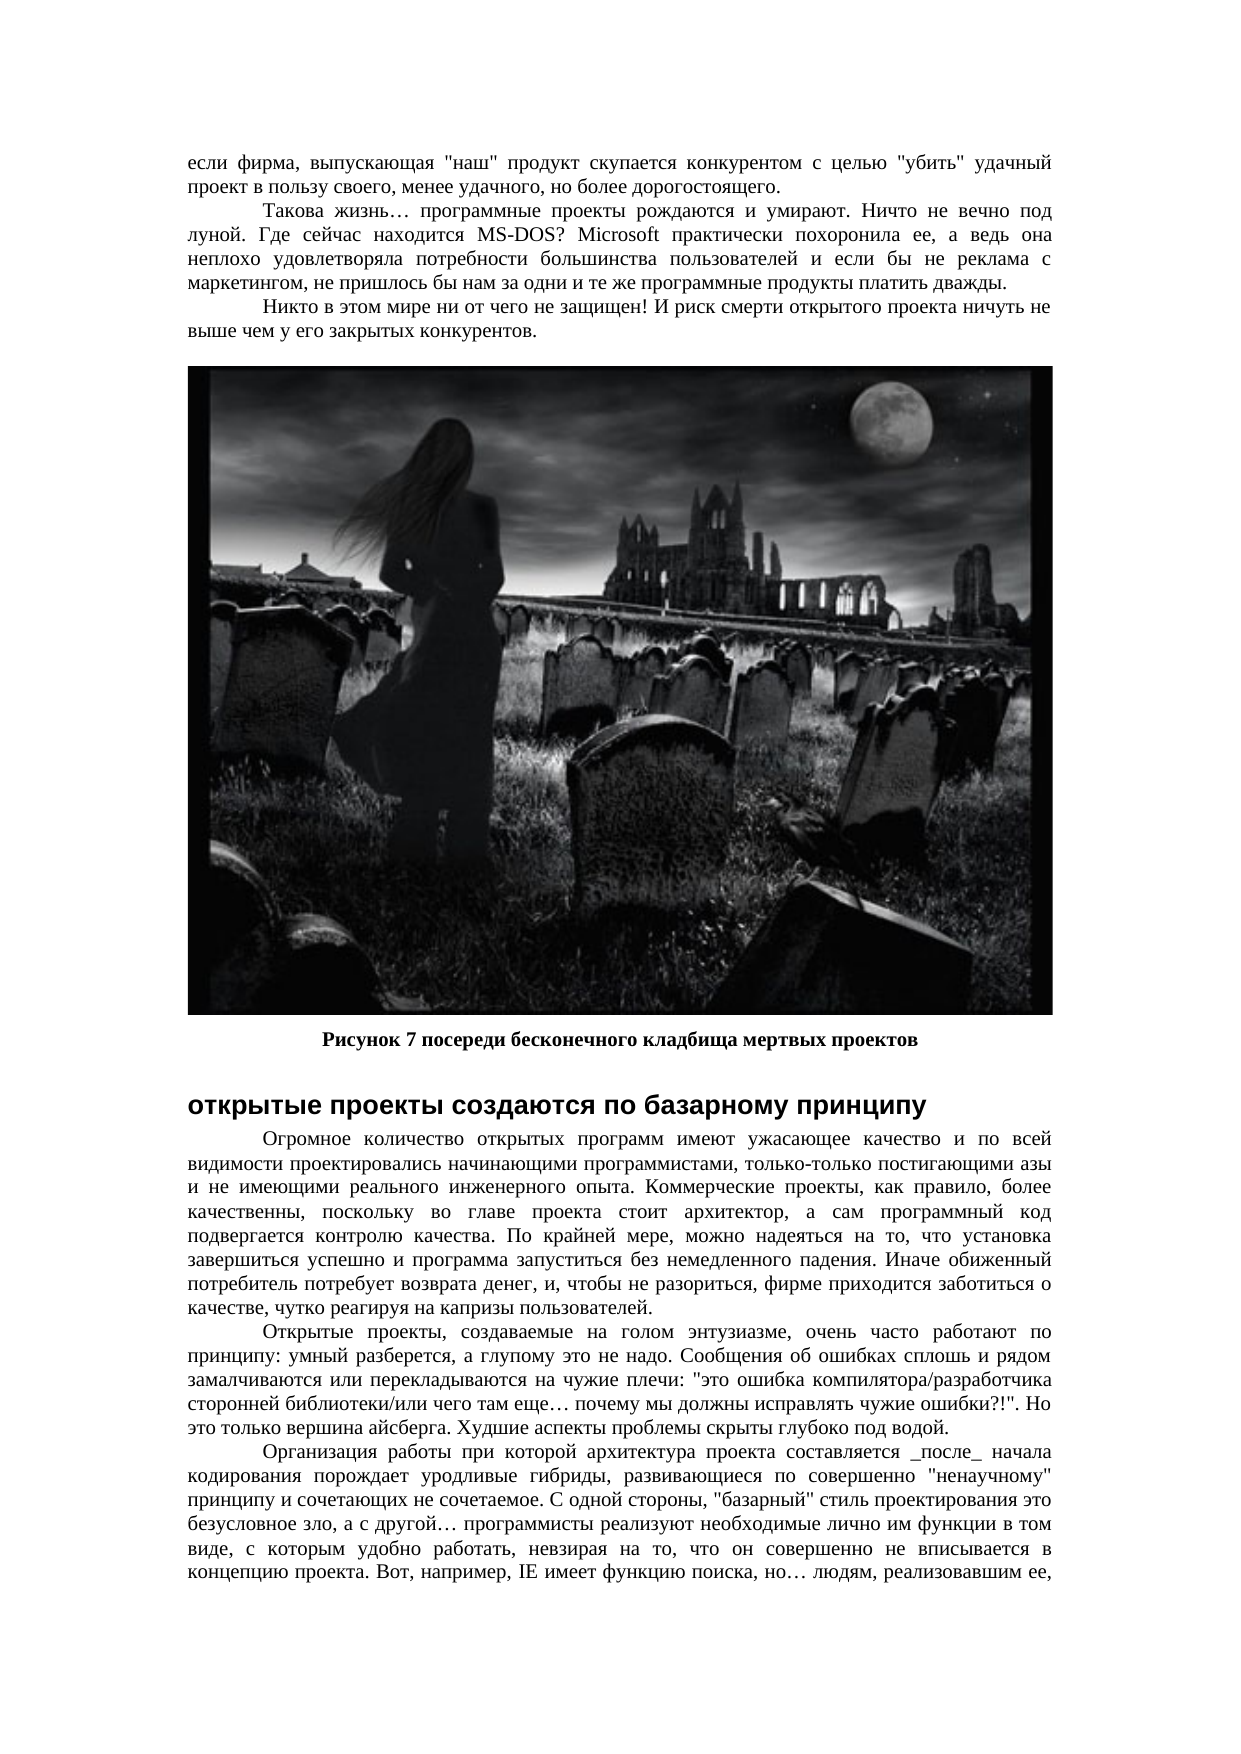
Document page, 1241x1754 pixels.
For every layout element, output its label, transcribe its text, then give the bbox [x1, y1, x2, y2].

picture [187, 366, 1053, 1015]
text Огромное количество открытых программ имеют ужасающее качество и по всей видимости проектировались начинающими программистами, только-только постигающими азы и не имеющими реального инженерного опыта. Коммерческие проекты, как правило, более качественны, поскольку во главе проекта стоит архитектор, а сам программный код подвергается контролю качества. По крайней мере, можно надеяться на то, что установка завершиться успешно и программа запуститься без немедленного падения. Иначе обиженный потребитель потребует возврата денег, и, чтобы не разориться, фирме приходится заботиться о качестве, чутко реагируя на капризы пользователей. [187, 1126, 1053, 1319]
text если фирма, выпускающая "наш" продукт скупается конкурентом с целью "убить" удачный проект в пользу своего, менее удачного, но более дорогостоящего. [187, 150, 1053, 198]
text Такова жизнь… программные проекты рождаются и умирают. Ничто не вечно под луной. Где сейчас находится MS-DOS? Microsoft практически похоронила ее, а ведь она неплохо удовлетворяла потребности большинства пользователей и если бы не реклама с маркетингом, не пришлось бы нам за одни и те же программные продукты платить дважды. [187, 198, 1053, 294]
subtitle открытые проекты создаются по базарному принципу [187, 1089, 1053, 1120]
text Рисунок 7 посереди бесконечного кладбища мертвых проектов [187, 1027, 1053, 1051]
text Организация работы при которой архитектура проекта составляется _после_ начала кодирования порождает уродливые гибриды, развивающиеся по совершенно "ненаучному" принципу и сочетающих не сочетаемое. С одной стороны, "базарный" стиль проектирования это безусловное зло, а с другой… программисты реализуют необходимые лично им функции в том виде, с которым удобно работать, невзирая на то, что он совершенно не вписывается в концепцию проекта. Вот, например, IE имеет функцию поиска, но… людям, реализовавшим ее, [187, 1439, 1053, 1583]
text Никто в этом мире ни от чего не защищен! И риск смерти открытого проекта ничуть не выше чем у его закрытых конкурентов. [187, 294, 1053, 342]
text Открытые проекты, создаваемые на голом энтузиазме, очень часто работают по принципу: умный разберется, а глупому это не надо. Сообщения об ошибках сплошь и рядом замалчиваются или перекладываются на чужие плечи: "это ошибка компилятора/разработчика сторонней библиотеки/или чего там еще… почему мы должны исправлять чужие ошибки?!". Но это только вершина айсберга. Худшие аспекты проблемы скрыты глубоко под водой. [187, 1319, 1053, 1439]
